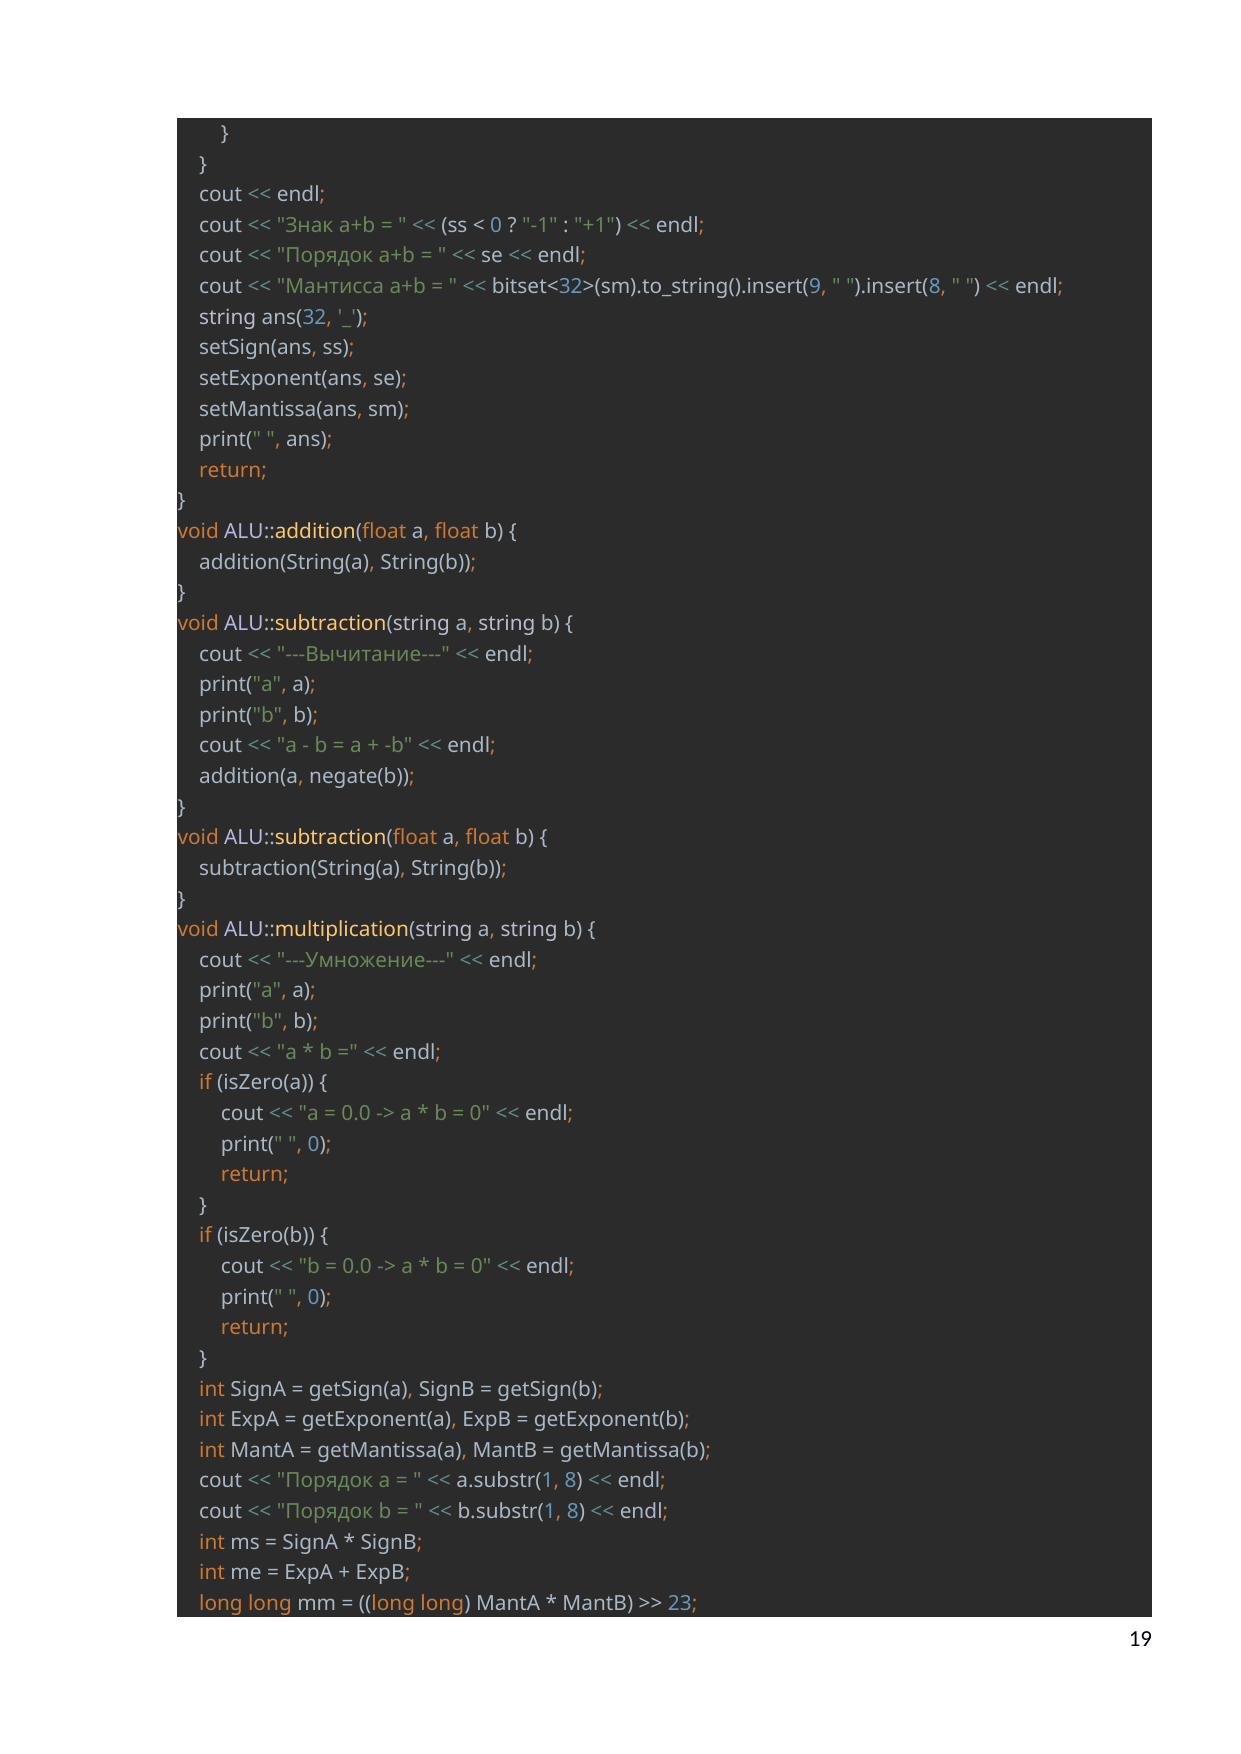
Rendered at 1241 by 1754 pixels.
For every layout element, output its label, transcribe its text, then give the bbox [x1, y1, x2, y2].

text } } cout << endl; cout << "Знак a+b = " << (ss < 0 ? "-1" : "+1") << endl; cout << "Порядок a+b = " << se << endl; cout << "Мантисса a+b = " << bitset<32>(sm).to_string().insert(9, " ").insert(8, " ") << endl; string ans(32, '_'); setSign(ans, ss); setExponent(ans, se); setMantissa(ans, sm); print(" ", ans); return; } void ALU::addition(float a, float b) { addition(String(a), String(b)); } void ALU::subtraction(string a, string b) { cout << "---Вычитание---" << endl; print("a", a); print("b", b); cout << "a - b = a + -b" << endl; addition(a, negate(b)); } void ALU::subtraction(float a, float b) { subtraction(String(a), String(b)); } void ALU::multiplication(string a, string b) { cout << "---Умножение---" << endl; print("a", a); print("b", b); cout << "a * b =" << endl; if (isZero(a)) { cout << "a = 0.0 -> a * b = 0" << endl; print(" ", 0); return; } if (isZero(b)) { cout << "b = 0.0 -> a * b = 0" << endl; print(" ", 0); return; } int SignA = getSign(a), SignB = getSign(b); int ExpA = getExponent(a), ExpB = getExponent(b); int MantA = getMantissa(a), MantB = getMantissa(b); cout << "Порядок a = " << a.substr(1, 8) << endl; cout << "Порядок b = " << b.substr(1, 8) << endl; int ms = SignA * SignB; int me = ExpA + ExpB; long long mm = ((long long) MantA * MantB) >> 23; [177, 118, 1152, 1617]
